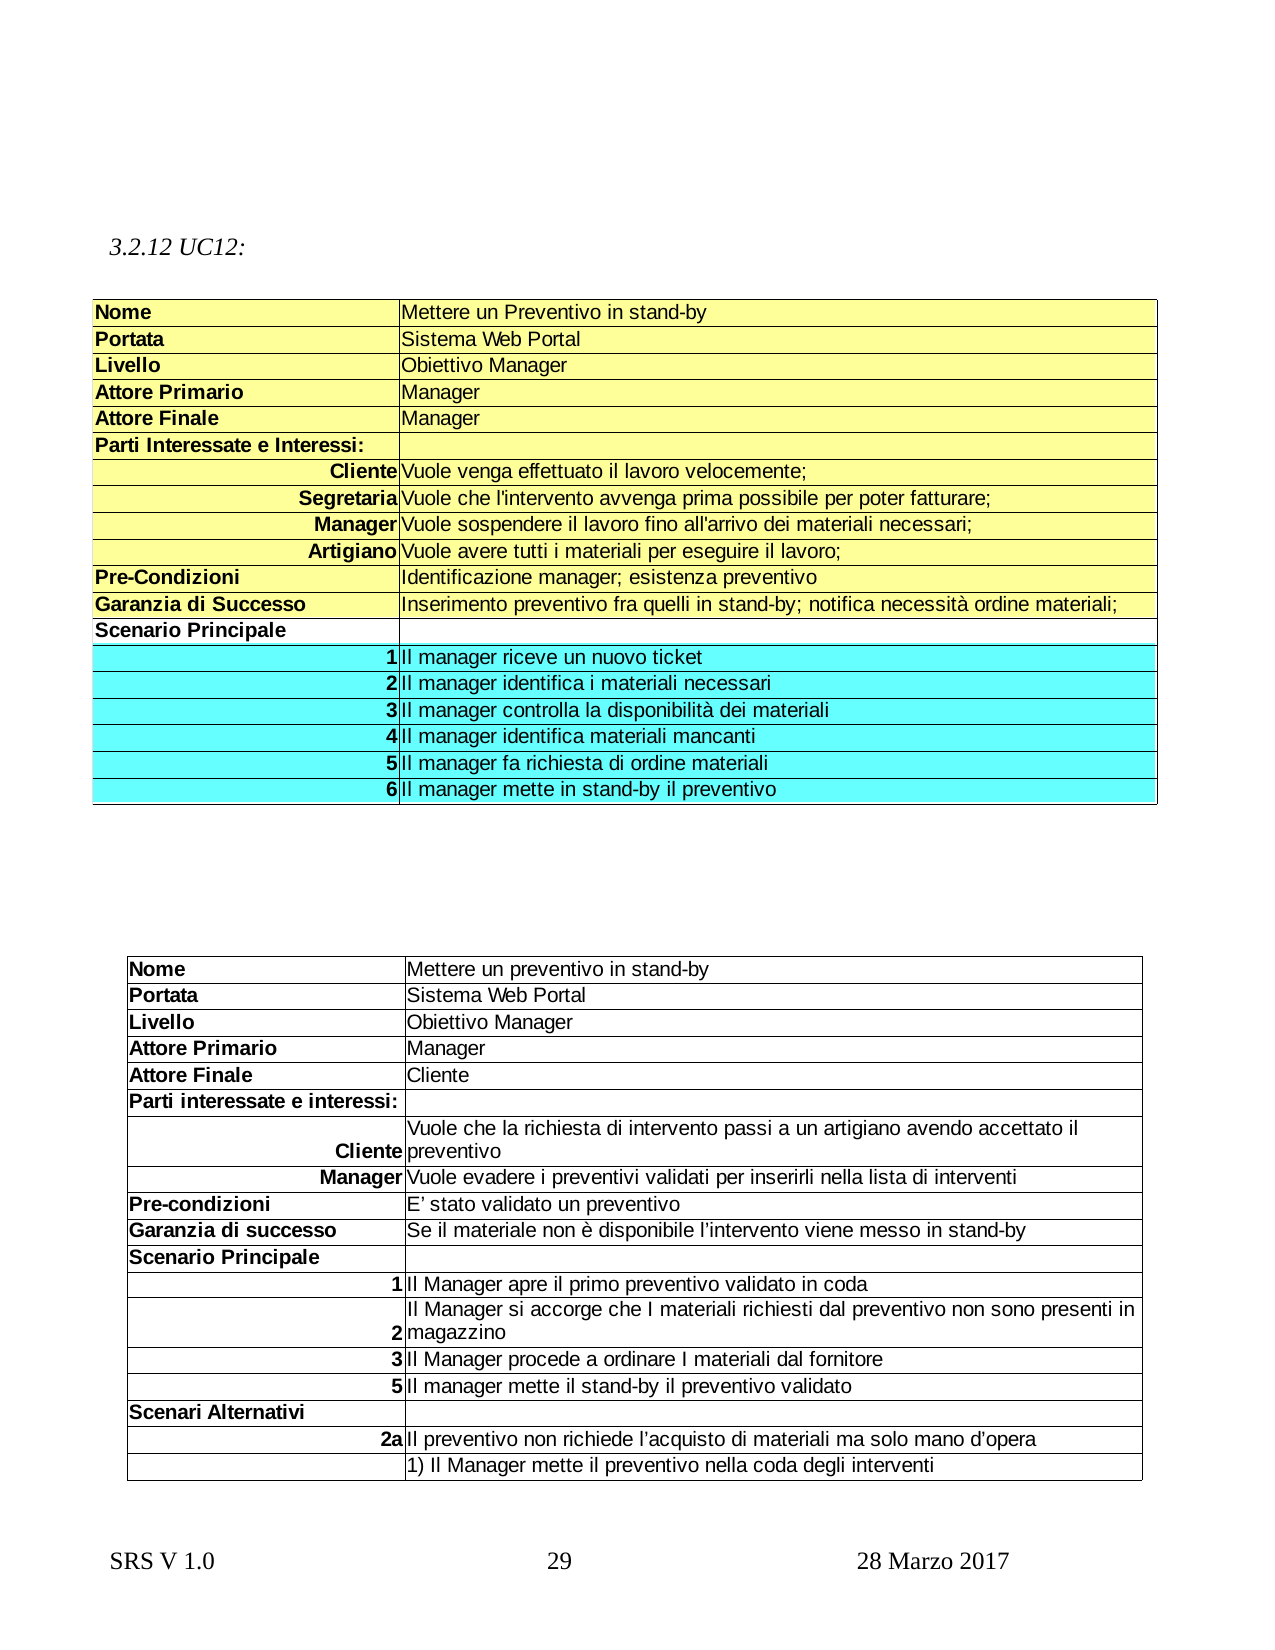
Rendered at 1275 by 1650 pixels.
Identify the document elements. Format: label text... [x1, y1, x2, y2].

subtitle 3.2.12 UC12: [109, 232, 1162, 261]
